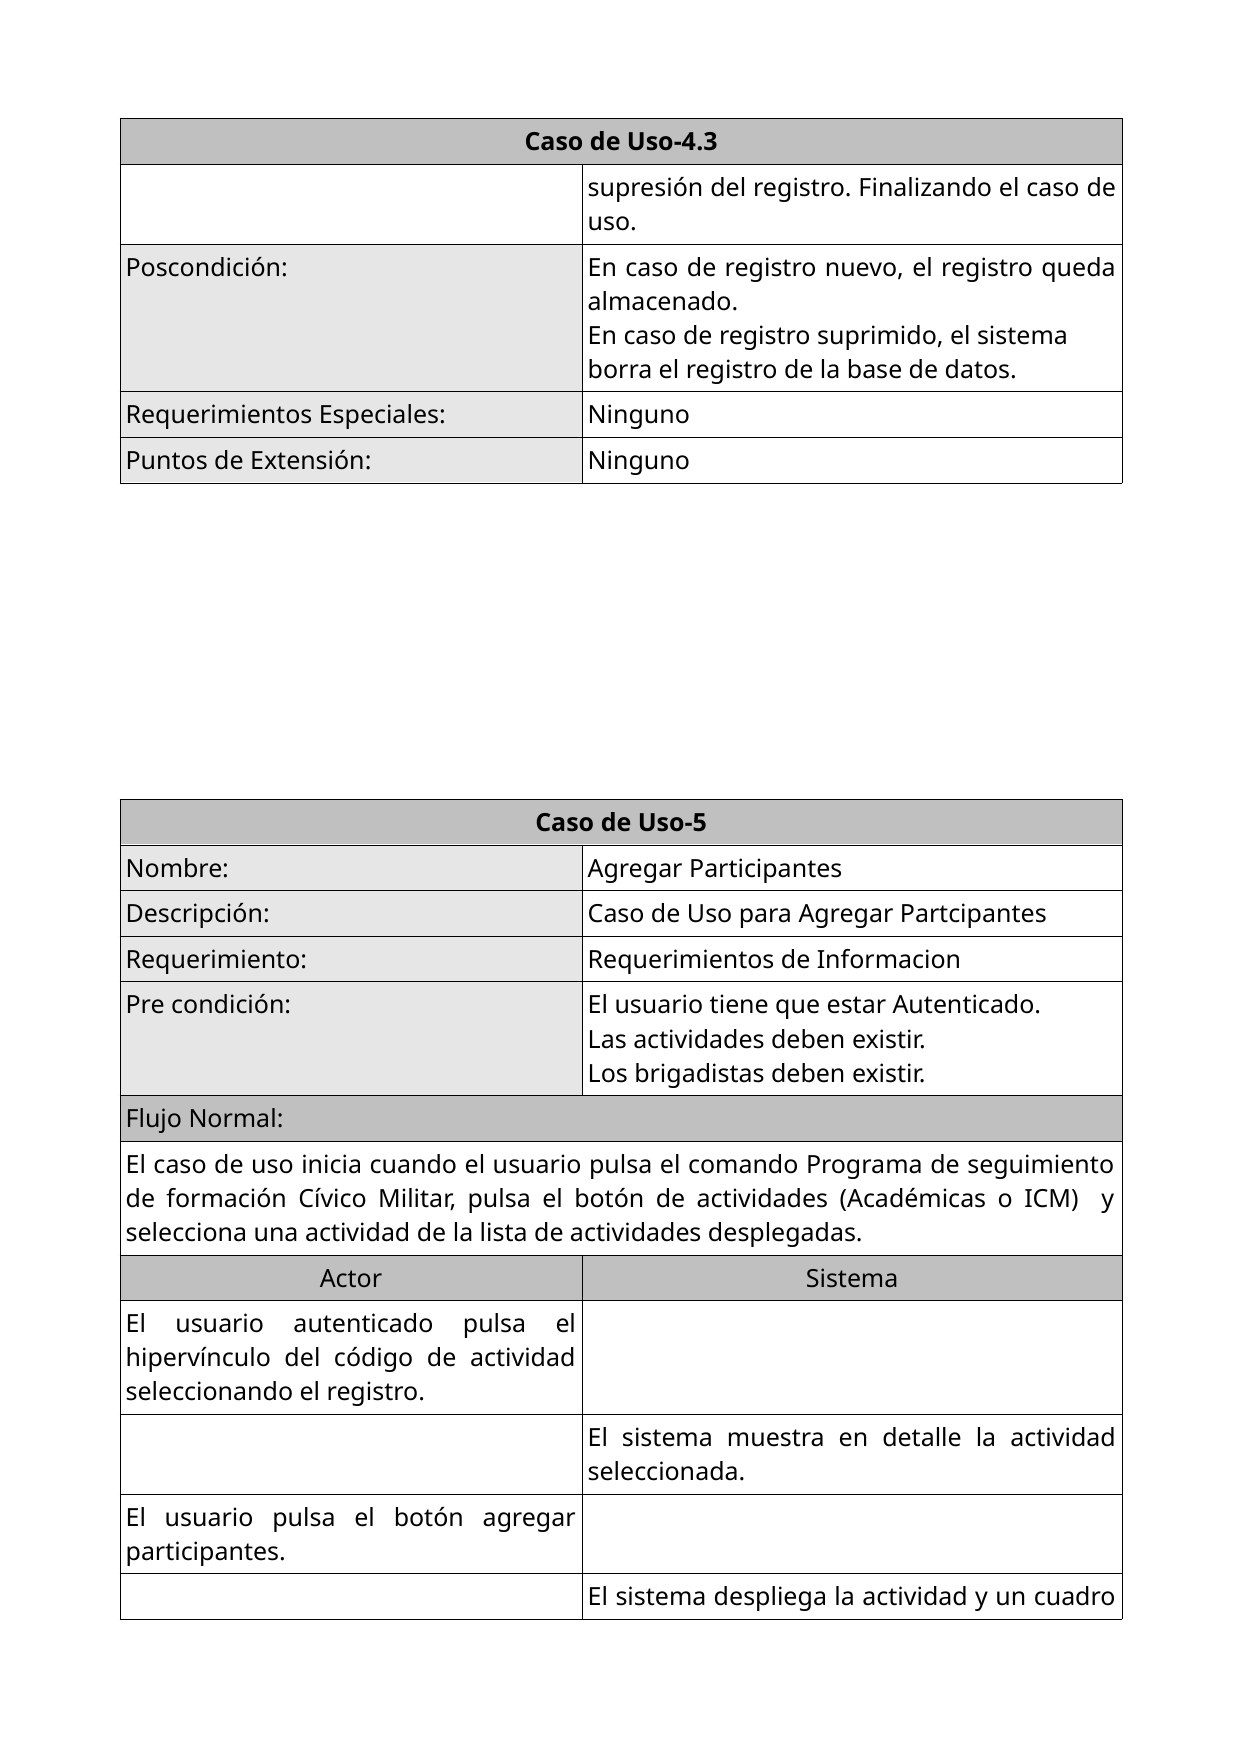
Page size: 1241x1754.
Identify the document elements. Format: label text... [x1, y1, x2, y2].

table_cell Nombre: [121, 846, 582, 890]
table_cell [583, 1495, 1122, 1573]
table_cell Ninguno [583, 438, 1122, 482]
table_cell El sistema despliega la actividad y un cuadro [583, 1574, 1122, 1619]
table_cell Pre condición: [121, 982, 582, 1095]
table_cell El usuario tiene que estar Autenticado. Las actividades deben existir. Los brigadistas deben existir. [583, 982, 1122, 1095]
table_cell supresión del registro. Finalizando el caso de uso. [583, 165, 1122, 243]
table_cell El sistema muestra en detalle la actividad seleccionada. [583, 1415, 1122, 1493]
table_cell Agregar Participantes [583, 846, 1122, 890]
table_cell Requerimientos Especiales: [121, 392, 582, 437]
table_cell Requerimiento: [121, 937, 582, 981]
table_cell Descripción: [121, 891, 582, 936]
table_cell En caso de registro nuevo, el registro queda almacenado. En caso de registro suprimido, el sistema borra el registro de la base de datos. [583, 245, 1122, 391]
table_cell [583, 1301, 1122, 1414]
table_cell [121, 1574, 582, 1619]
table_cell Poscondición: [121, 245, 582, 391]
table_cell Flujo Normal: [121, 1096, 1122, 1141]
table_cell El usuario pulsa el botón agregar participantes. [121, 1495, 582, 1573]
table_cell [121, 165, 582, 243]
table_cell Requerimientos de Informacion [583, 937, 1122, 981]
table_cell El caso de uso inicia cuando el usuario pulsa el comando Programa de seguimiento de formación Cívico Militar, pulsa el botón de actividades (Académicas o ICM) y selecciona una actividad de la lista de actividades desplegadas. [121, 1142, 1122, 1254]
table_cell Puntos de Extensión: [121, 438, 582, 482]
table_cell Actor [121, 1256, 582, 1300]
table_cell Sistema [583, 1256, 1122, 1300]
table_cell [121, 1415, 582, 1493]
table_cell Ninguno [583, 392, 1122, 437]
table_cell El usuario autenticado pulsa el hipervínculo del código de actividad seleccionando el registro. [121, 1301, 582, 1414]
table_header Caso de Uso-5 [121, 800, 1122, 844]
table_header Caso de Uso-4.3 [121, 119, 1122, 164]
table_cell Caso de Uso para Agregar Partcipantes [583, 891, 1122, 936]
